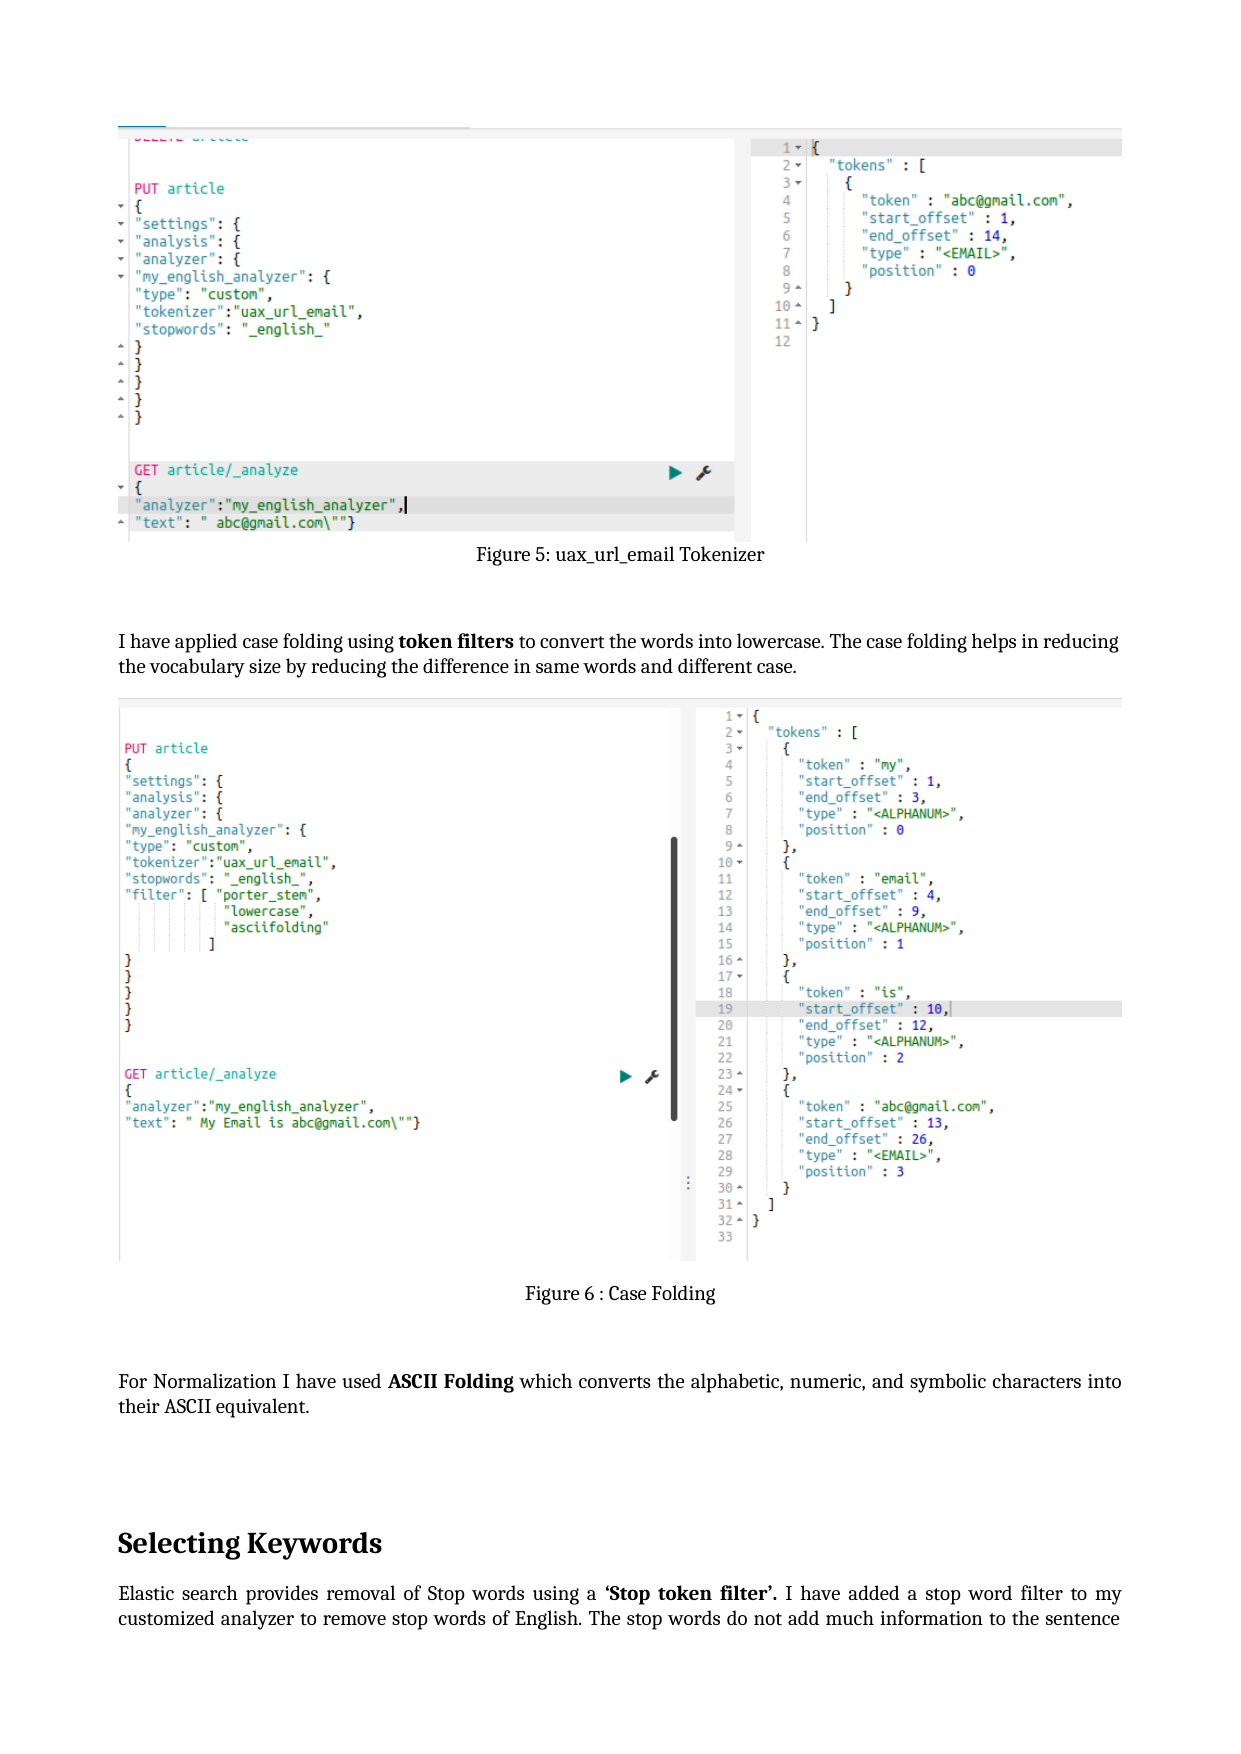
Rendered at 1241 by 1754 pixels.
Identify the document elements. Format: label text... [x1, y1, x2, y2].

text Figure 5: uax_url_email Tokenizer [118, 542, 1122, 566]
text Elastic search provides removal of Stop words using a ‘Stop token filter’. I have added a stop word filter to my customized analyzer to remove stop words of English. The stop words do not add much information to the sentence [118, 1582, 1122, 1631]
picture [118, 126, 1123, 542]
picture [118, 698, 1123, 1261]
text For Normalization I have used ASCII Folding which converts the alphabetic, numeric, and symbolic characters into their ASCII equivalent. [118, 1370, 1122, 1419]
text I have applied case folding using token filters to convert the words into lowercase. The case folding helps in reducing the vocabulary size by reducing the difference in same words and different case. [118, 630, 1122, 679]
text Selecting Keywords [118, 1526, 1122, 1561]
text Figure 6 : Case Folding [118, 1261, 1122, 1306]
